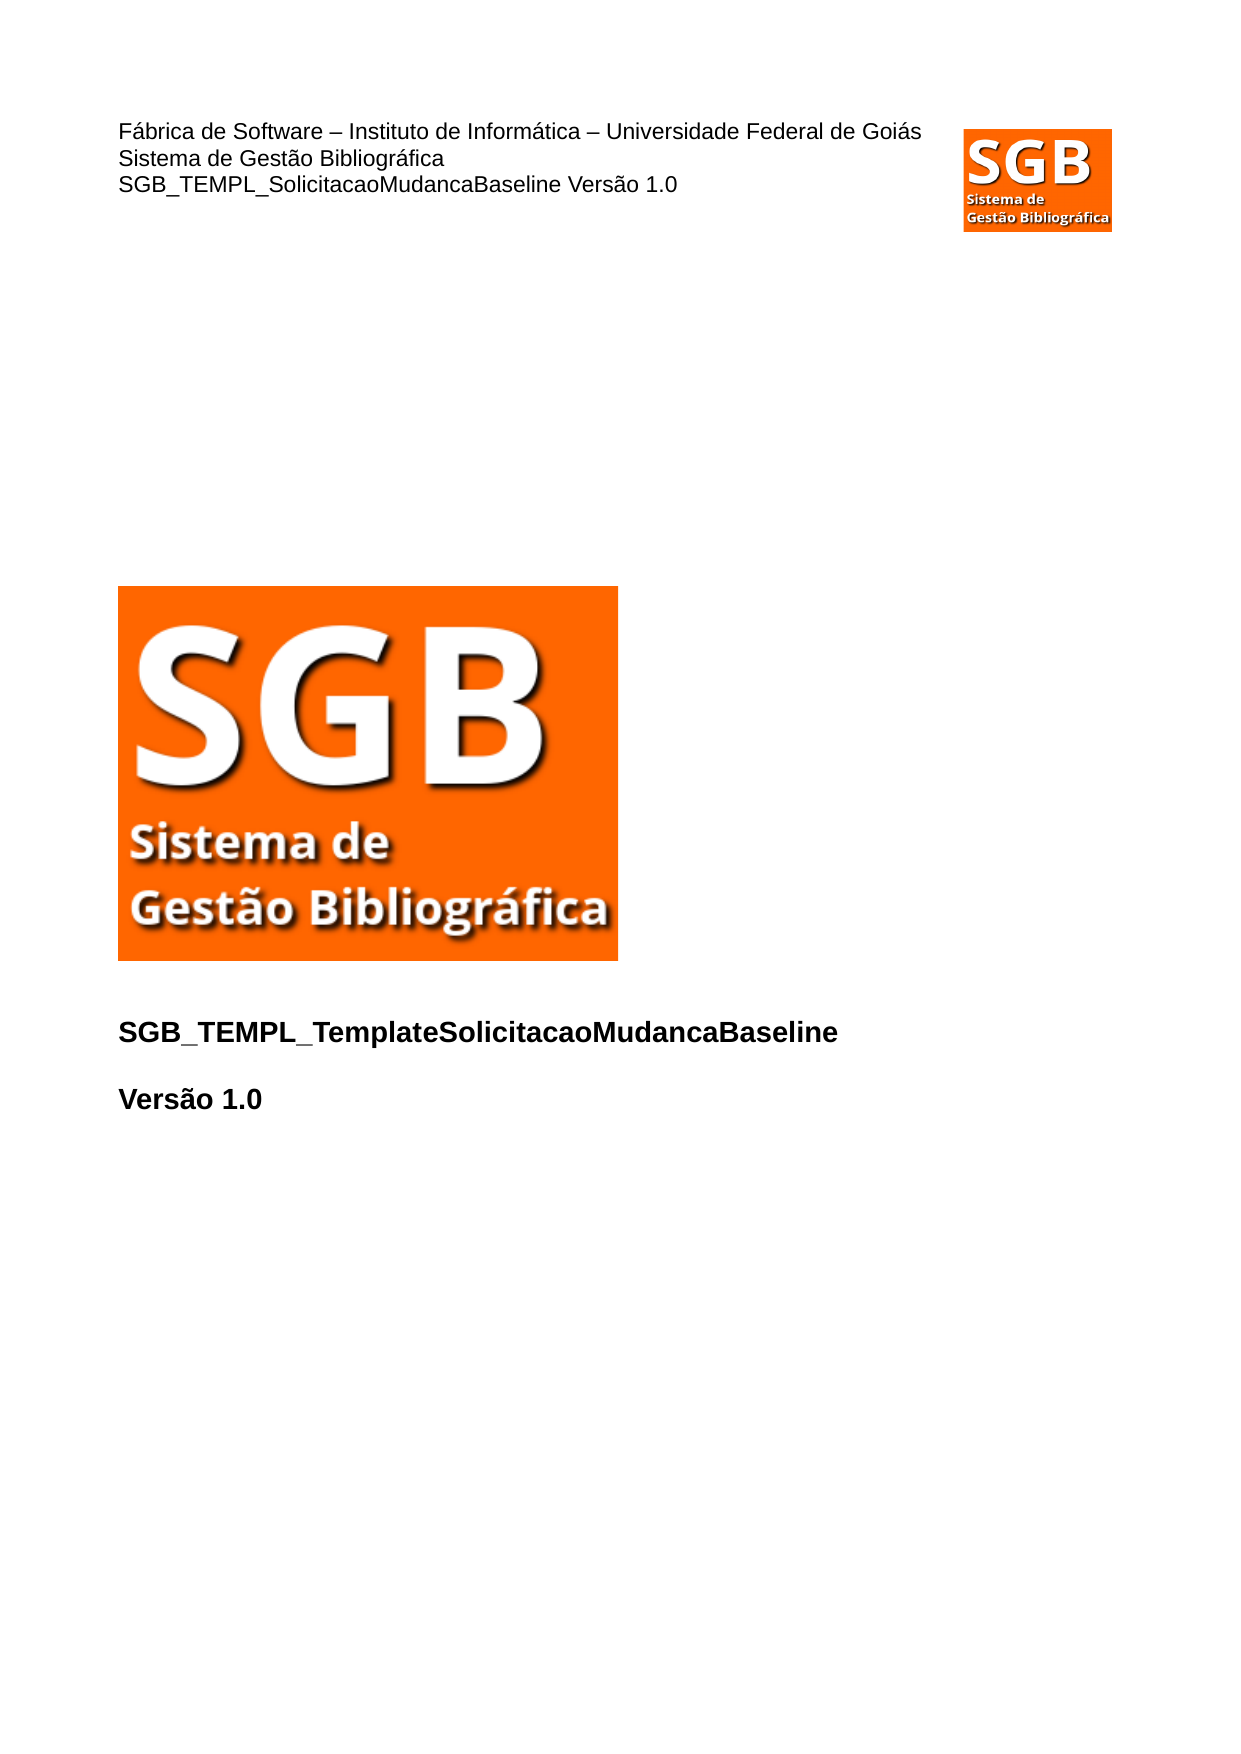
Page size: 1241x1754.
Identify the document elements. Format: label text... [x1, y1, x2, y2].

text SGB_TEMPL_TemplateSolicitacaoMudancaBaseline [118, 1015, 1122, 1049]
picture [963, 129, 1112, 232]
picture [118, 586, 619, 961]
text Versão 1.0 [118, 1082, 1122, 1116]
